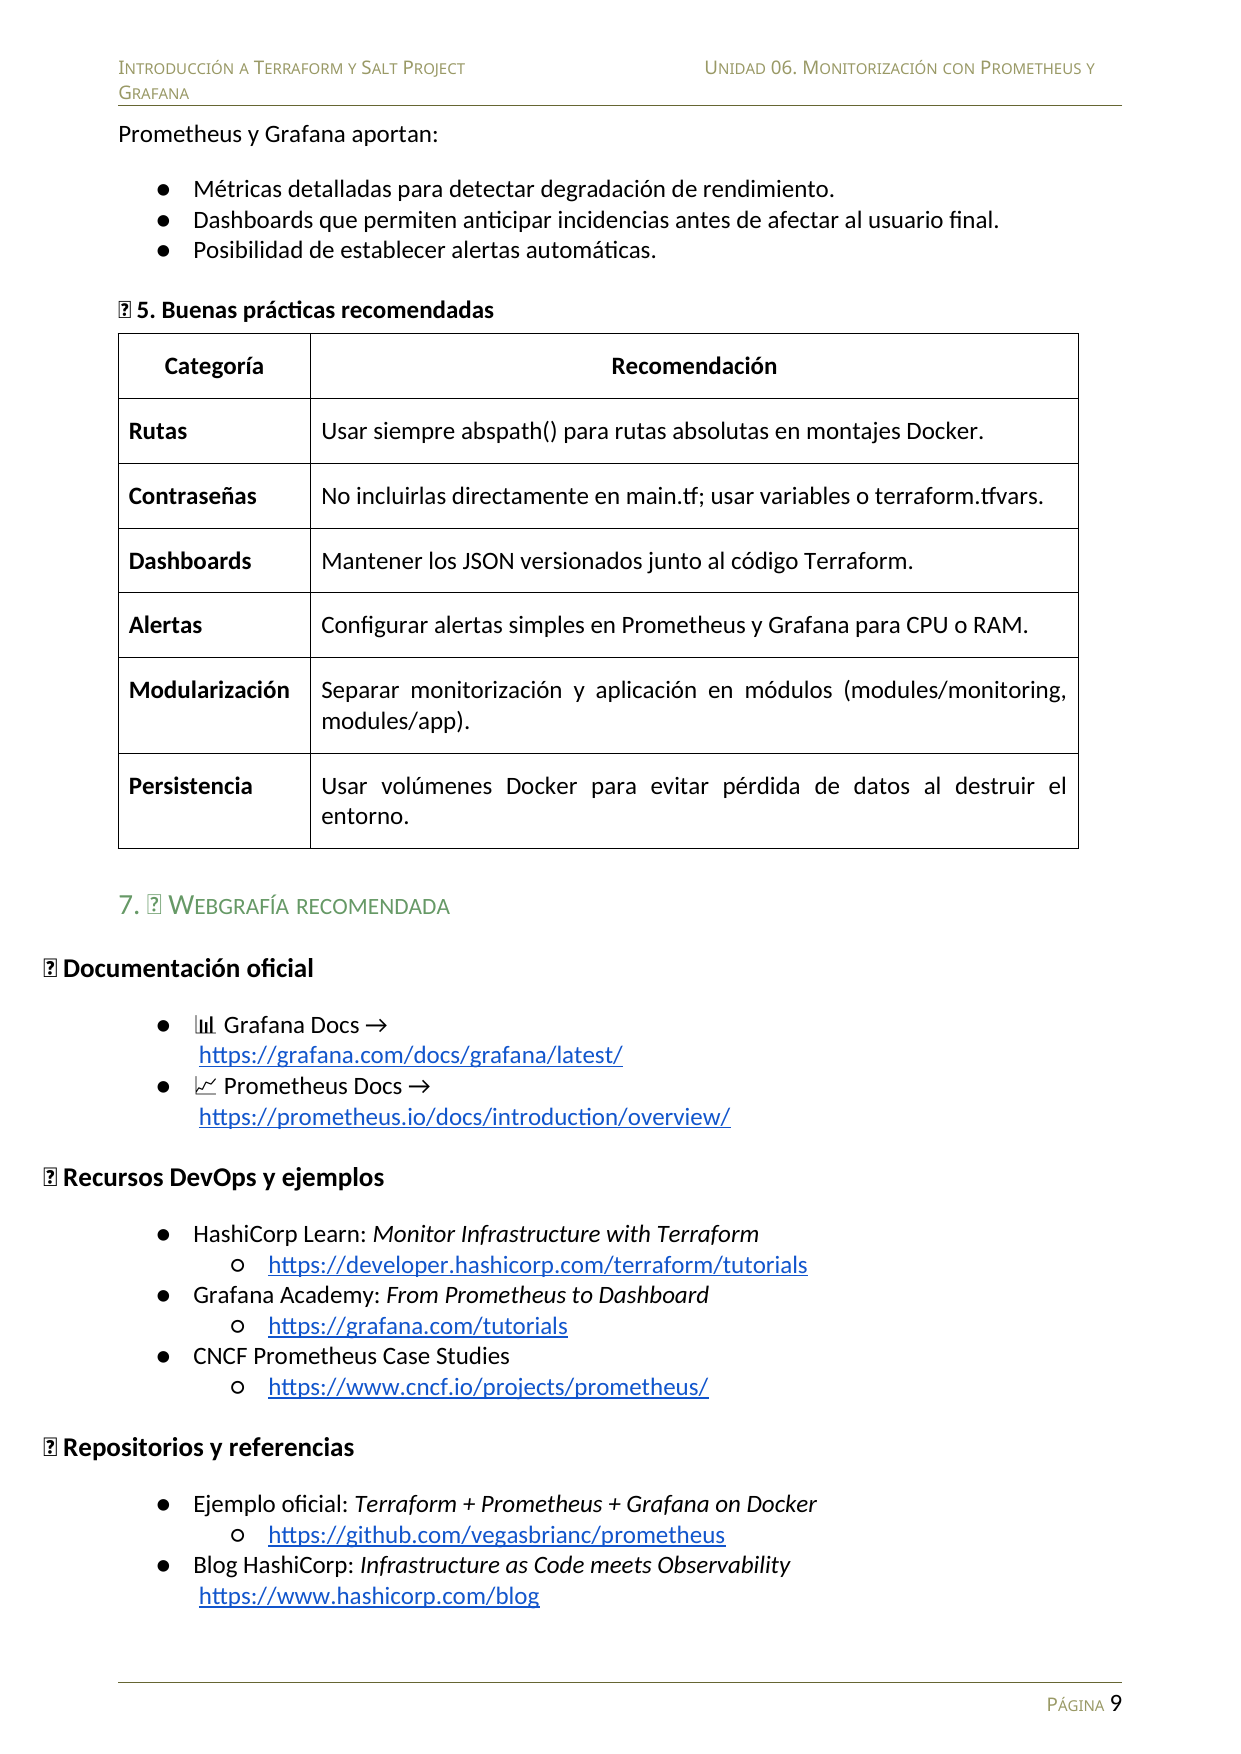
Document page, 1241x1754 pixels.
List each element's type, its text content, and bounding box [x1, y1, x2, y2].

list https://developer.hashicorp.com/terraform/tutorials [231, 1249, 1122, 1279]
list Posibilidad de establecer alertas automáticas. [156, 234, 1122, 265]
table_header Recomendación [311, 334, 1078, 398]
list CNCF Prometheus Case Studies [156, 1340, 1122, 1371]
list HashiCorp Learn: Monitor Infrastructure with Terraform [156, 1218, 1122, 1249]
table_cell Dashboards [119, 529, 310, 592]
table_cell Persistencia [119, 754, 310, 848]
table_cell No incluirlas directamente en main.tf; usar variables o terraform.tfvars. [311, 464, 1078, 527]
table_cell Mantener los JSON versionados junto al código Terraform. [311, 529, 1078, 592]
table_cell Modularización [119, 658, 310, 752]
table_cell Configurar alertas simples en Prometheus y Grafana para CPU o RAM. [311, 593, 1078, 657]
list 📊 Grafana Docs → https://grafana.com/docs/grafana/latest/ [156, 1009, 1122, 1070]
table_cell Rutas [119, 399, 310, 463]
list Grafana Academy: From Prometheus to Dashboard [156, 1279, 1122, 1310]
subtitle 🔸 Documentación oficial [43, 951, 1122, 984]
list 📈 Prometheus Docs → https://prometheus.io/docs/introduction/overview/ [156, 1070, 1122, 1131]
table_cell Alertas [119, 593, 310, 657]
list https://grafana.com/tutorials [231, 1310, 1122, 1340]
list https://www.cncf.io/projects/prometheus/ [231, 1371, 1122, 1401]
subtitle 7. 🌐 Webgrafía recomendada [118, 886, 1122, 922]
table_cell Usar siempre abspath() para rutas absolutas en montajes Docker. [311, 399, 1078, 463]
list Blog HashiCorp: Infrastructure as Code meets Observability https://www.hashicorp.com/blog [156, 1550, 1122, 1611]
list Ejemplo oficial: Terraform + Prometheus + Grafana on Docker [156, 1489, 1122, 1519]
table_cell Separar monitorización y aplicación en módulos (modules/monitoring, modules/app). [311, 658, 1078, 752]
table_cell Usar volúmenes Docker para evitar pérdida de datos al destruir el entorno. [311, 754, 1078, 848]
table_header Categoría [119, 334, 310, 398]
list Dashboards que permiten anticipar incidencias antes de afectar al usuario final. [156, 204, 1122, 234]
list Métricas detalladas para detectar degradación de rendimiento. [156, 173, 1122, 204]
text Prometheus y Grafana aportan: [118, 118, 1122, 148]
text 🔹 5. Buenas prácticas recomendadas [118, 294, 1122, 325]
table_cell Contraseñas [119, 464, 310, 527]
list https://github.com/vegasbrianc/prometheus [231, 1519, 1122, 1550]
subtitle 🔸 Repositorios y referencias [43, 1431, 1122, 1464]
subtitle 🔸 Recursos DevOps y ejemplos [43, 1160, 1122, 1193]
